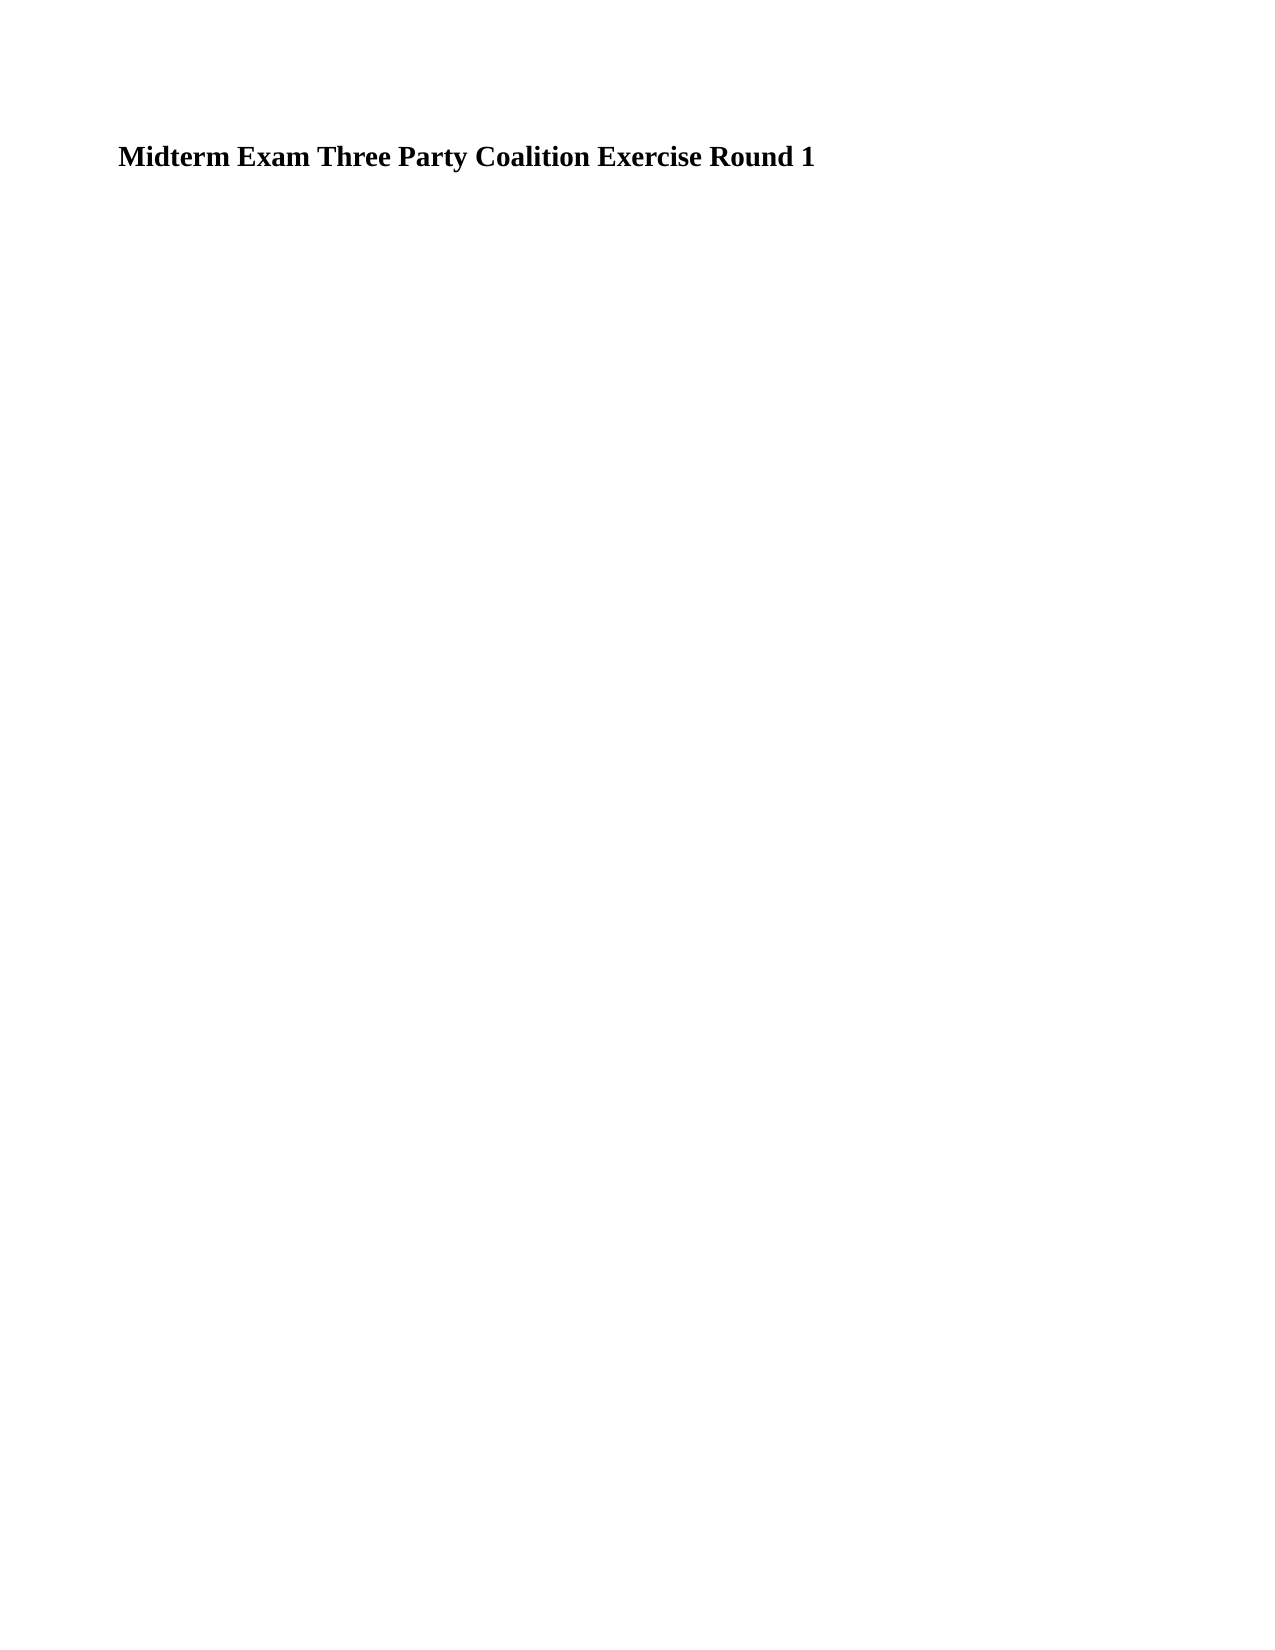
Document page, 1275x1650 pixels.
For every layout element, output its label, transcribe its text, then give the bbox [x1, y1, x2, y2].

subtitle Midterm Exam Three Party Coalition Exercise Round 1 [118, 139, 1157, 172]
